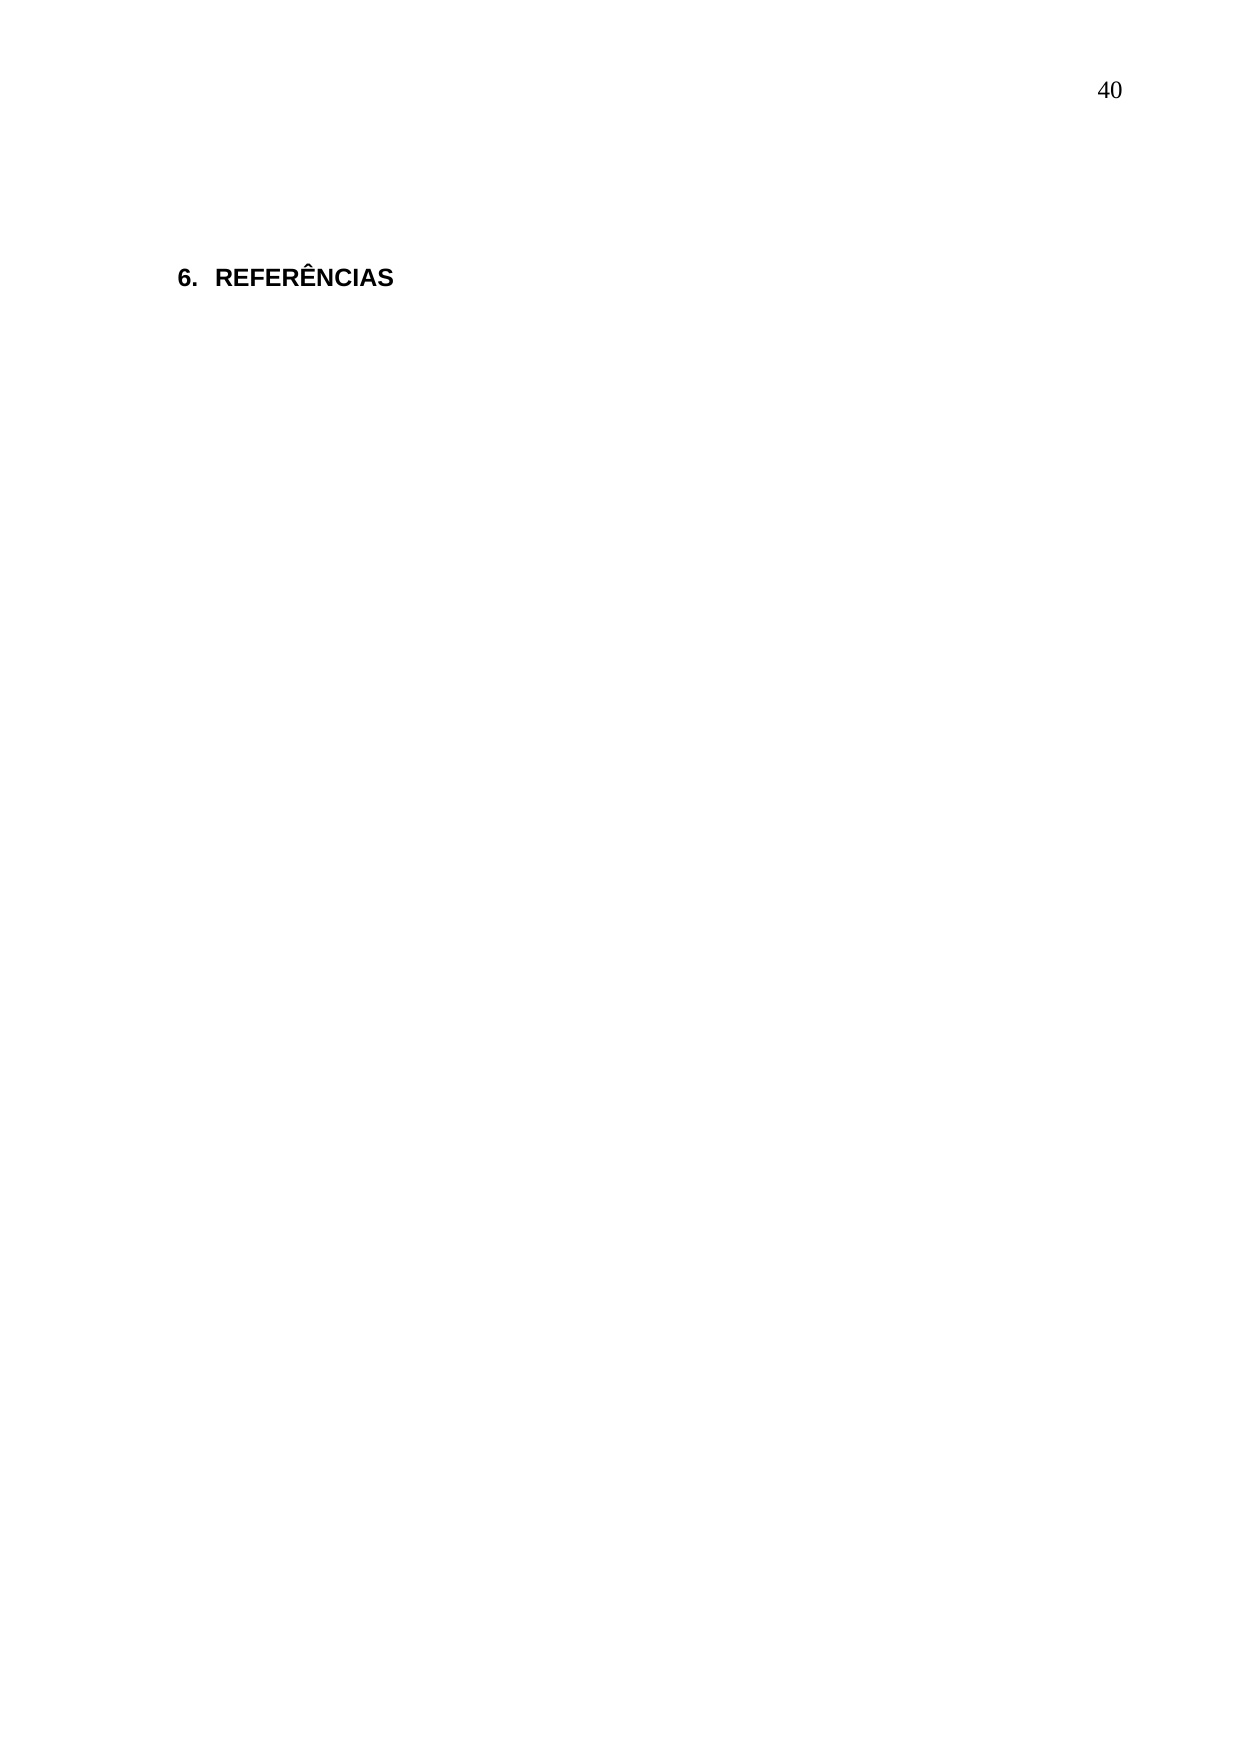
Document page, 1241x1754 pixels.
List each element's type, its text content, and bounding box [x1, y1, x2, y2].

list REFERÊNCIAS [177, 263, 1122, 292]
